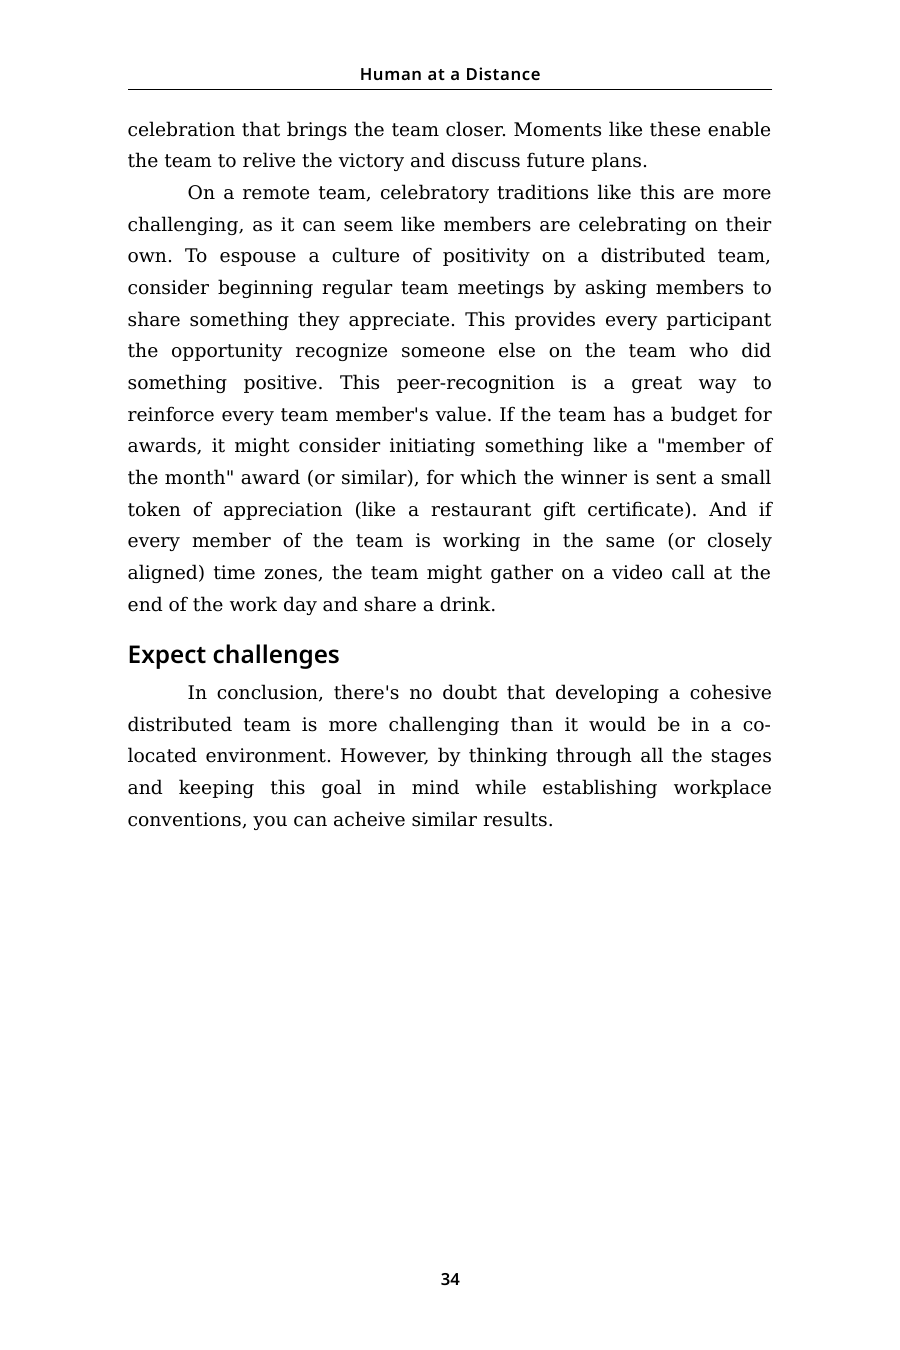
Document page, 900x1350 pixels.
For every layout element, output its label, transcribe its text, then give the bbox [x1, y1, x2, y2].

text In conclusion, there's no doubt that developing a cohesive distributed team is more challenging than it would be in a co-located environment. However, by thinking through all the stages and keeping this goal in mind while establishing workplace conventions, you can acheive similar results. [127, 682, 772, 831]
subtitle Expect challenges [127, 640, 772, 670]
text On a remote team, celebratory traditions like this are more challenging, as it can seem like members are celebrating on their own. To espouse a culture of positivity on a distributed team, consider beginning regular team meetings by asking members to share something they appreciate. This provides every participant the opportunity recognize someone else on the team who did something positive. This peer-recognition is a great way to reinforce every team member's value. If the team has a budget for awards, it might consider initiating something like a "member of the month" award (or similar), for which the winner is sent a small token of appreciation (like a restaurant gift certificate). And if every member of the team is working in the same (or closely aligned) time zones, the team might gather on a video call at the end of the work day and share a drink. [127, 182, 772, 615]
text celebration that brings the team closer. Moments like these enable the team to relive the victory and discuss future plans. [127, 118, 772, 172]
